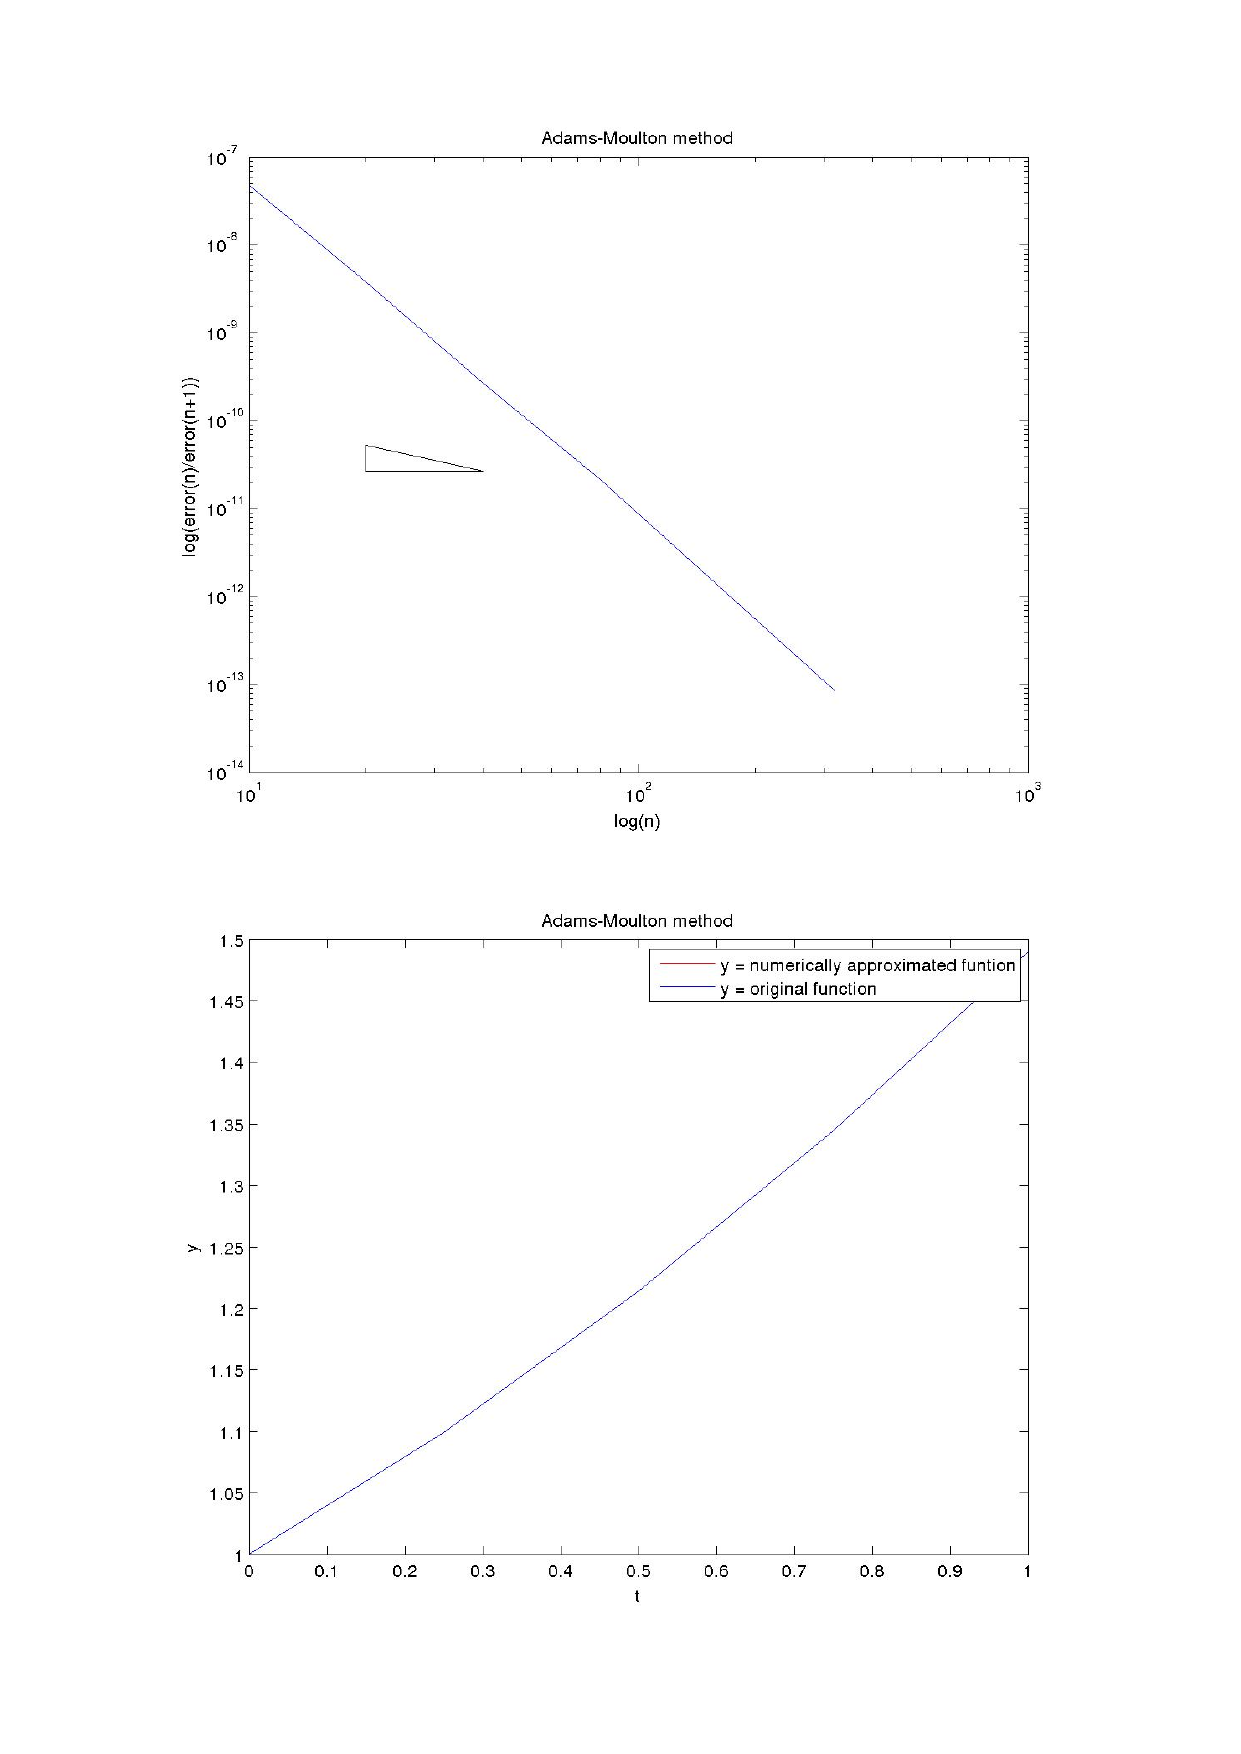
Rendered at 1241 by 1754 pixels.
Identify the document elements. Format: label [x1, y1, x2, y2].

picture [118, 882, 1123, 1637]
picture [118, 100, 1123, 855]
